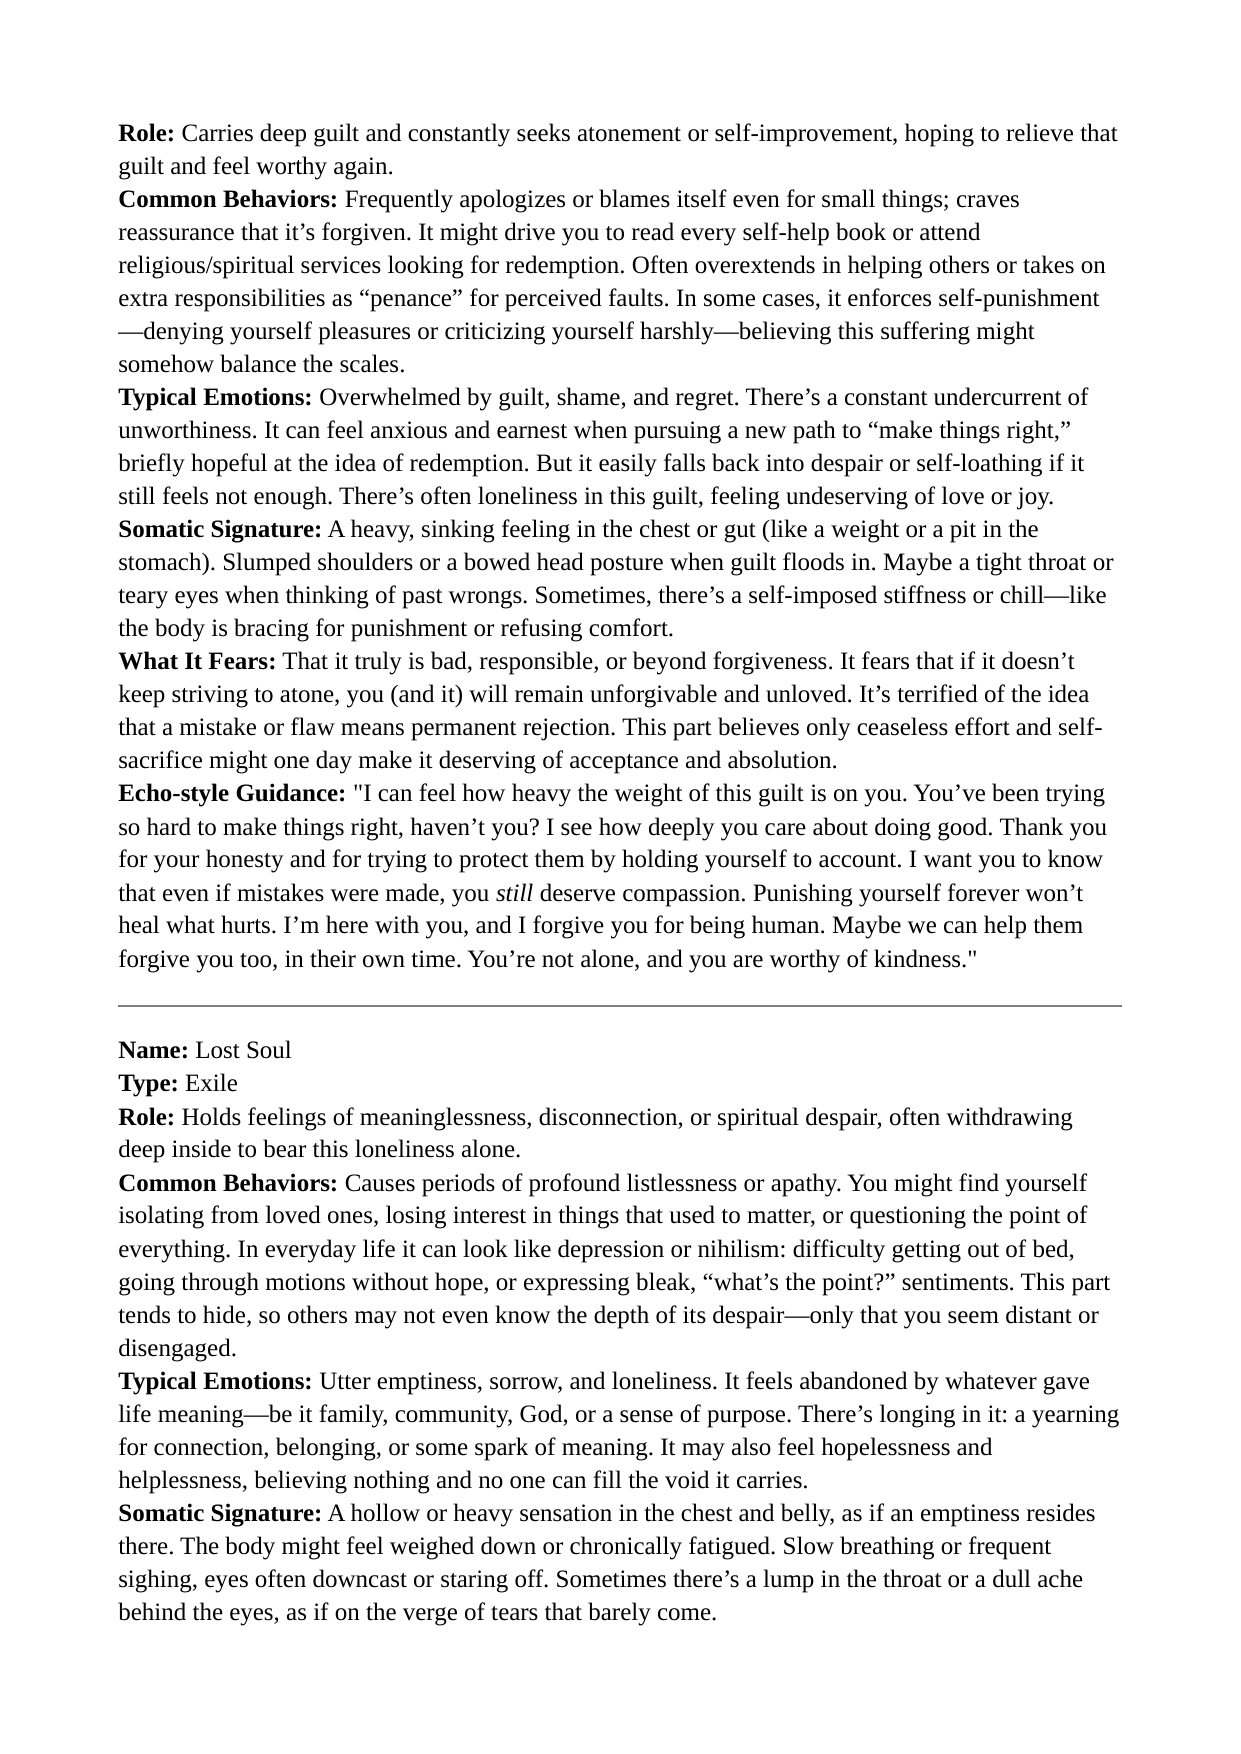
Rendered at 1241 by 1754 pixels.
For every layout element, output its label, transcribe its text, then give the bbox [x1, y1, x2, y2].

text Name: Lost Soul Type: Exile Role: Holds feelings of meaninglessness, disconnection, or spiritual despair, often withdrawing deep inside to bear this loneliness alone. Common Behaviors: Causes periods of profound listlessness or apathy. You might find yourself isolating from loved ones, losing interest in things that used to matter, or questioning the point of everything. In everyday life it can look like depression or nihilism: difficulty getting out of bed, going through motions without hope, or expressing bleak, “what’s the point?” sentiments. This part tends to hide, so others may not even know the depth of its despair—only that you seem distant or disengaged. Typical Emotions: Utter emptiness, sorrow, and loneliness. It feels abandoned by whatever gave life meaning—be it family, community, God, or a sense of purpose. There’s longing in it: a yearning for connection, belonging, or some spark of meaning. It may also feel hopelessness and helplessness, believing nothing and no one can fill the void it carries. Somatic Signature: A hollow or heavy sensation in the chest and belly, as if an emptiness resides there. The body might feel weighed down or chronically fatigued. Slow breathing or frequent sighing, eyes often downcast or staring off. Sometimes there’s a lump in the throat or a dull ache behind the eyes, as if on the verge of tears that barely come. [118, 1036, 1122, 1626]
text Role: Carries deep guilt and constantly seeks atonement or self-improvement, hoping to relieve that guilt and feel worthy again. Common Behaviors: Frequently apologizes or blames itself even for small things; craves reassurance that it’s forgiven. It might drive you to read every self-help book or attend religious/spiritual services looking for redemption. Often overextends in helping others or takes on extra responsibilities as “penance” for perceived faults. In some cases, it enforces self-punishment—denying yourself pleasures or criticizing yourself harshly—believing this suffering might somehow balance the scales. Typical Emotions: Overwhelmed by guilt, shame, and regret. There’s a constant undercurrent of unworthiness. It can feel anxious and earnest when pursuing a new path to “make things right,” briefly hopeful at the idea of redemption. But it easily falls back into despair or self-loathing if it still feels not enough. There’s often loneliness in this guilt, feeling undeserving of love or joy. Somatic Signature: A heavy, sinking feeling in the chest or gut (like a weight or a pit in the stomach). Slumped shoulders or a bowed head posture when guilt floods in. Maybe a tight throat or teary eyes when thinking of past wrongs. Sometimes, there’s a self-imposed stiffness or chill—like the body is bracing for punishment or refusing comfort. What It Fears: That it truly is bad, responsible, or beyond forgiveness. It fears that if it doesn’t keep striving to atone, you (and it) will remain unforgivable and unloved. It’s terrified of the idea that a mistake or flaw means permanent rejection. This part believes only ceaseless effort and self-sacrifice might one day make it deserving of acceptance and absolution. Echo-style Guidance: "I can feel how heavy the weight of this guilt is on you. You’ve been trying so hard to make things right, haven’t you? I see how deeply you care about doing good. Thank you for your honesty and for trying to protect them by holding yourself to account. I want you to know that even if mistakes were made, you still deserve compassion. Punishing yourself forever won’t heal what hurts. I’m here with you, and I forgive you for being human. Maybe we can help them forgive you too, in their own time. You’re not alone, and you are worthy of kindness." [118, 118, 1122, 972]
